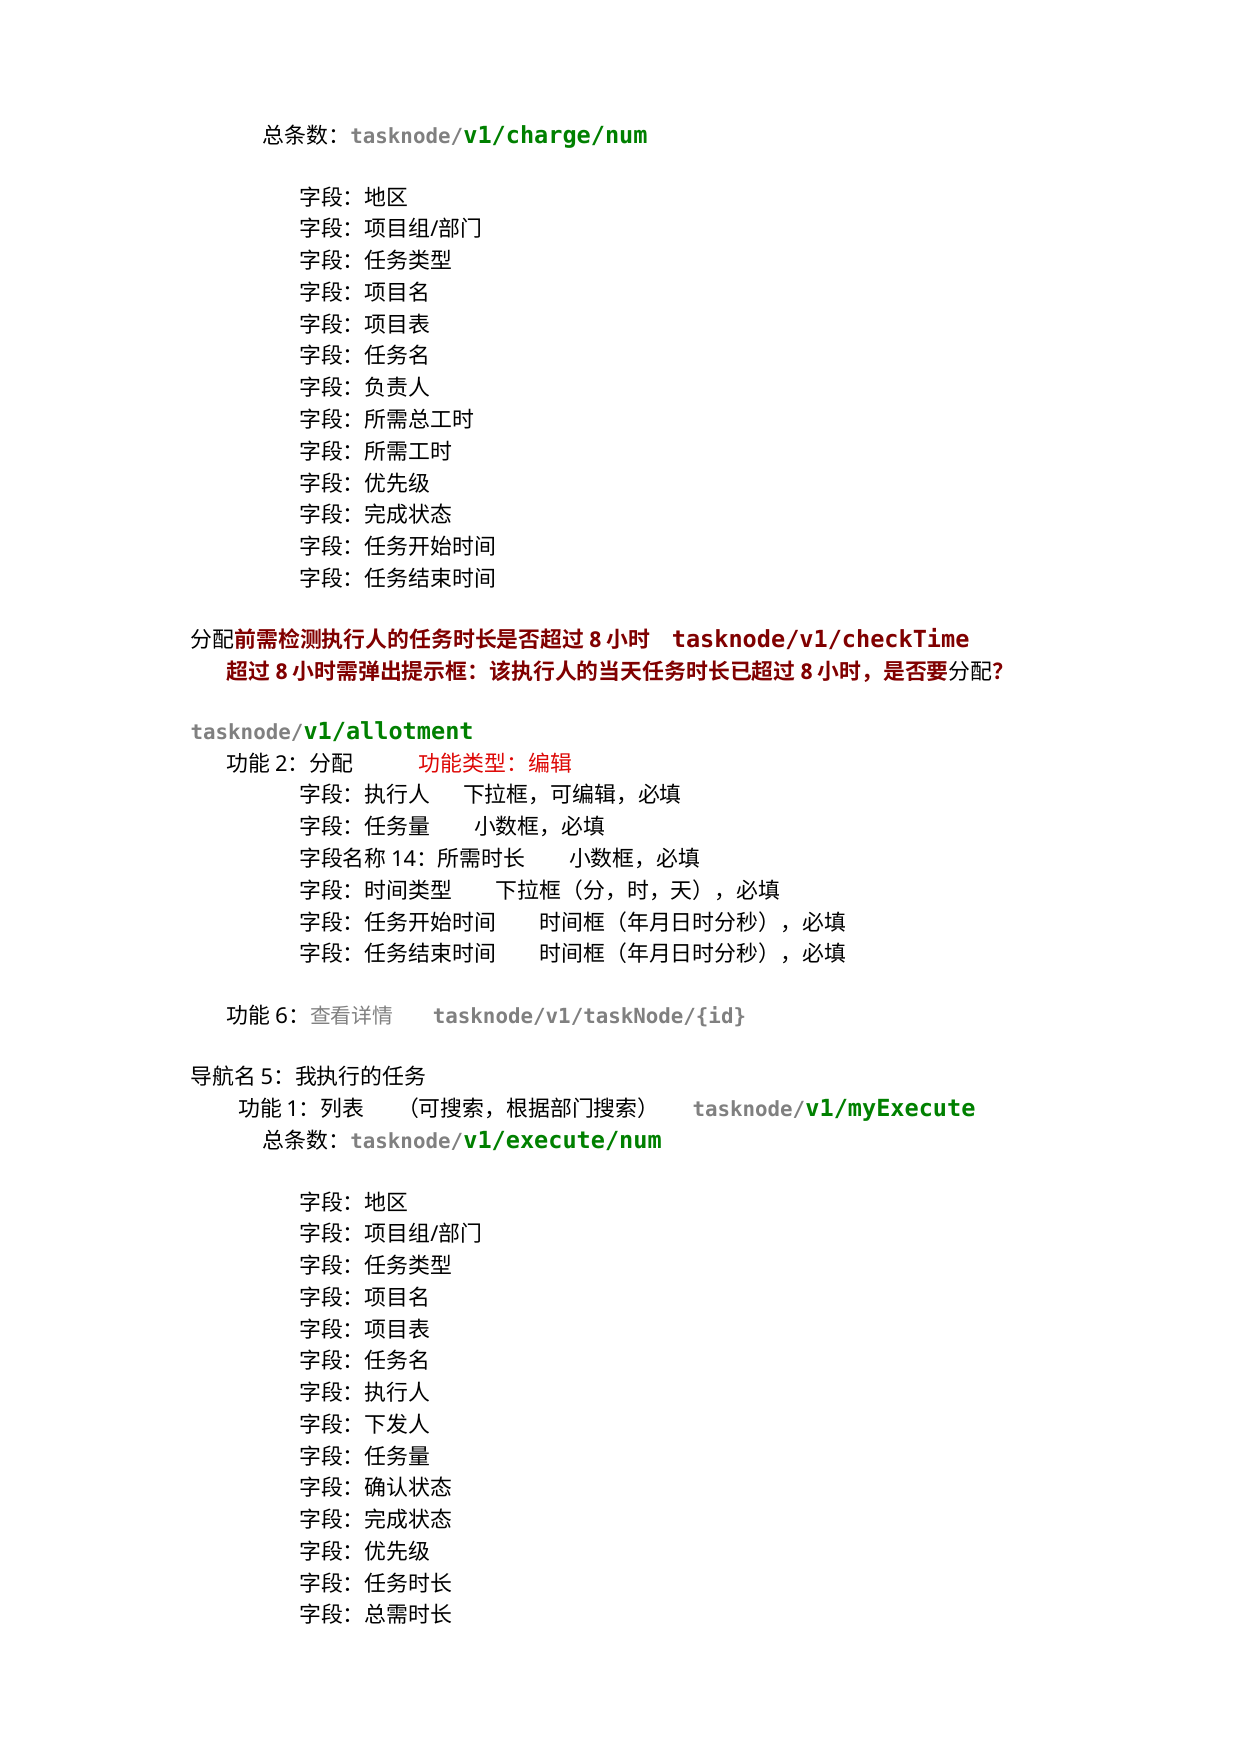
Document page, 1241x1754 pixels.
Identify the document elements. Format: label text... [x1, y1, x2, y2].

text 字段：时间类型 下拉框（分，时，天），必填 [118, 873, 1122, 904]
text 字段：任务时长 [118, 1566, 1122, 1597]
text 字段：项目组/部门 [118, 211, 1122, 243]
text 字段：项目表 [118, 307, 1122, 338]
text 字段：任务名 [118, 1343, 1122, 1375]
text 字段：项目名 [118, 275, 1122, 307]
text 字段：优先级 [118, 466, 1122, 497]
text 字段：任务量 小数框，必填 [118, 809, 1122, 841]
text 字段：项目表 [118, 1312, 1122, 1343]
text 字段：任务量 [118, 1439, 1122, 1470]
text 总条数：tasknode/v1/charge/num [118, 118, 1122, 150]
text 字段：任务结束时间 [118, 561, 1122, 593]
text 字段：任务结束时间 时间框（年月日时分秒），必填 [118, 936, 1122, 968]
text 字段：负责人 [118, 370, 1122, 402]
text 分配前需检测执行人的任务时长是否超过8小时 tasknode/v1/checkTime [118, 622, 1122, 654]
text 字段：任务开始时间 [118, 529, 1122, 561]
text 字段：任务类型 [118, 243, 1122, 275]
text 字段：地区 [118, 180, 1122, 211]
text 字段：完成状态 [118, 1502, 1122, 1534]
text tasknode/v1/allotment [118, 716, 1122, 746]
text 字段：所需工时 [118, 434, 1122, 466]
text 字段：任务类型 [118, 1248, 1122, 1280]
text 字段：任务开始时间 时间框（年月日时分秒），必填 [118, 904, 1122, 936]
text 字段：执行人 [118, 1375, 1122, 1407]
text 字段：项目名 [118, 1280, 1122, 1312]
text 字段：执行人 下拉框，可编辑，必填 [118, 777, 1122, 809]
text 功能1：列表 （可搜索，根据部门搜索） tasknode/v1/myExecute [118, 1091, 1122, 1123]
text 超过8小时需弹出提示框：该执行人的当天任务时长已超过8小时，是否要分配？ [118, 654, 1122, 686]
text 字段：完成状态 [118, 497, 1122, 529]
text 字段：确认状态 [118, 1470, 1122, 1502]
text 字段：下发人 [118, 1407, 1122, 1439]
text 总条数：tasknode/v1/execute/num [118, 1123, 1122, 1155]
text 字段：总需时长 [118, 1597, 1122, 1629]
text 字段：地区 [118, 1184, 1122, 1216]
text 字段：任务名 [118, 338, 1122, 370]
text 功能6：查看详情 tasknode/v1/taskNode/{id} [118, 998, 1122, 1029]
text 功能2：分配 功能类型：编辑 [118, 746, 1122, 777]
text 导航名5：我执行的任务 [118, 1059, 1122, 1091]
text 字段：项目组/部门 [118, 1216, 1122, 1248]
text 字段名称14：所需时长 小数框，必填 [118, 841, 1122, 873]
text 字段：所需总工时 [118, 402, 1122, 434]
text 字段：优先级 [118, 1534, 1122, 1566]
